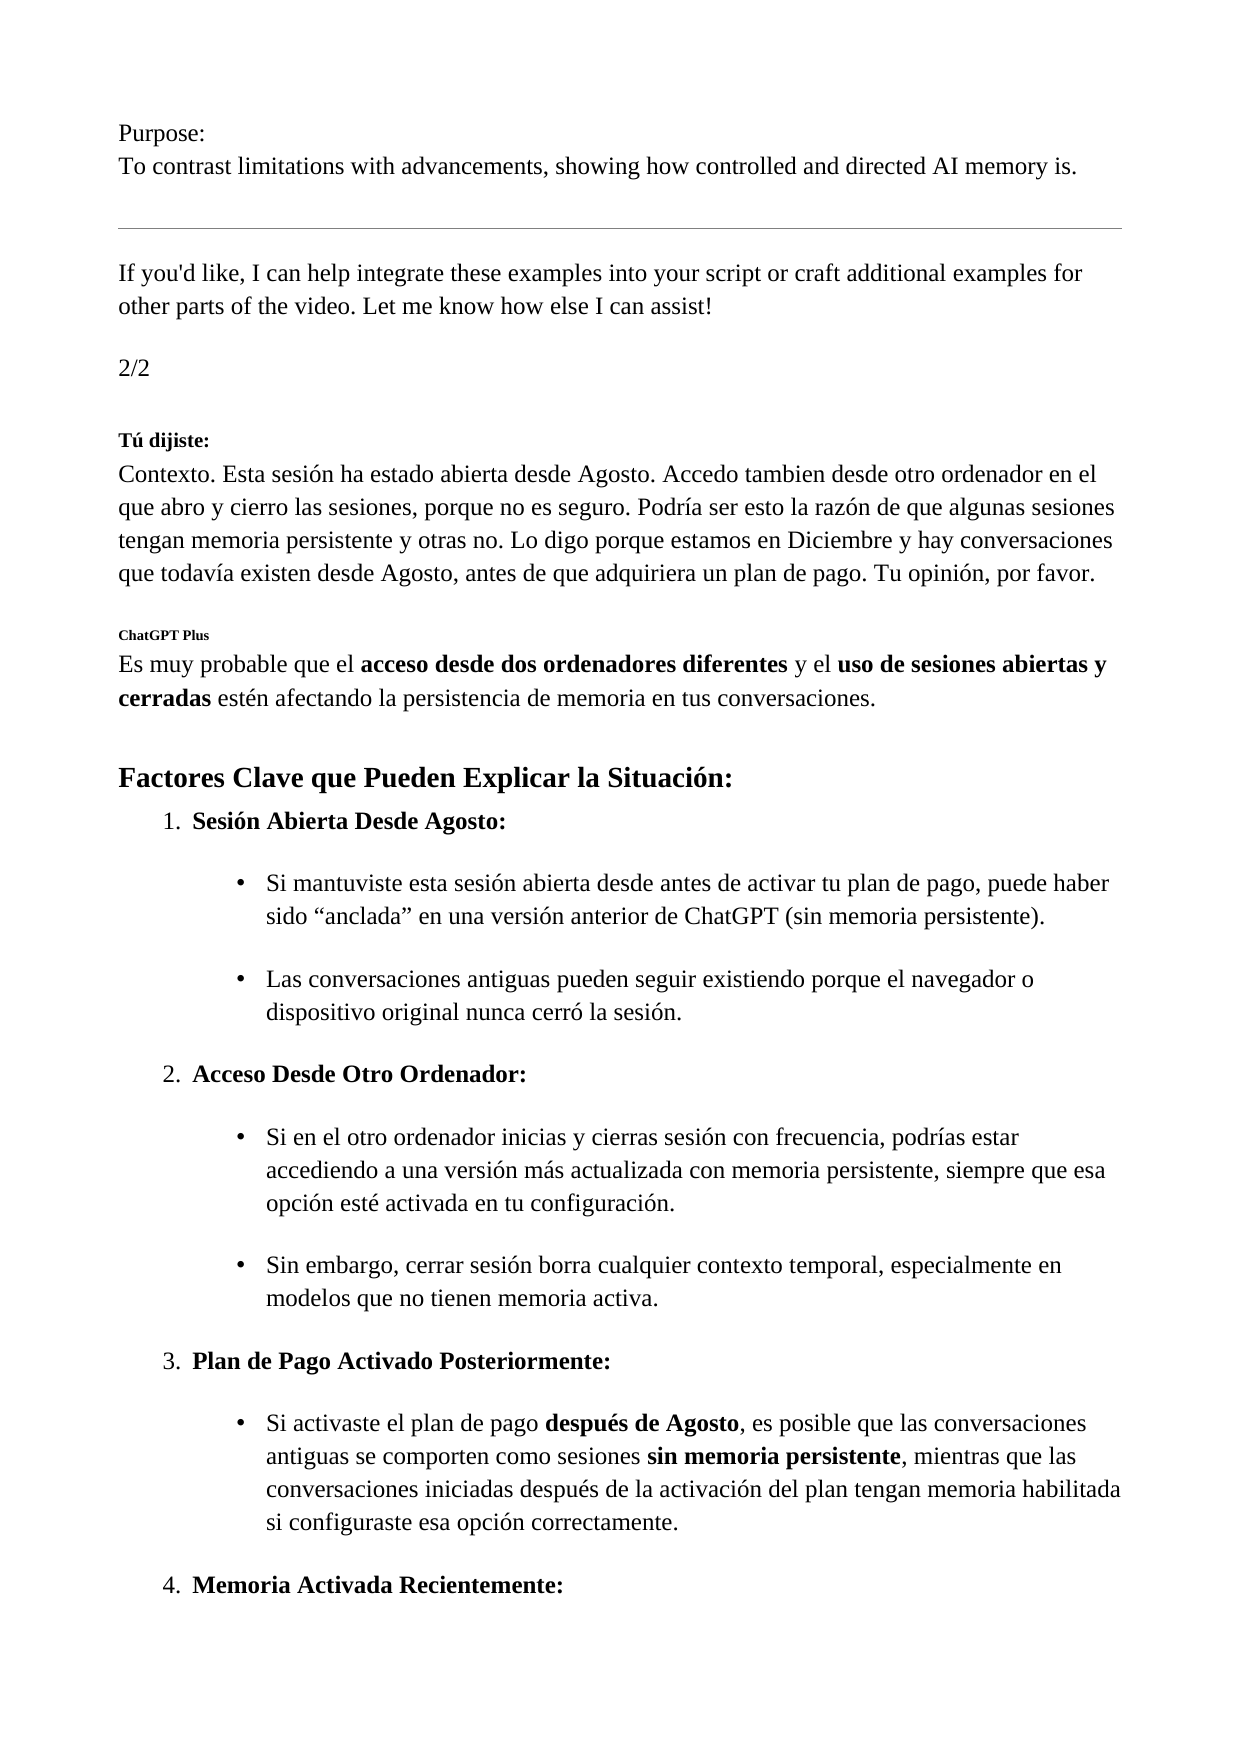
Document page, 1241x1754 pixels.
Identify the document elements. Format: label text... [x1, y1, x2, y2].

text Es muy probable que el acceso desde dos ordenadores diferentes y el uso de sesiones abiertas y cerradas estén afectando la persistencia de memoria en tus conversaciones. [118, 649, 1122, 711]
list Acceso Desde Otro Ordenador: [162, 1059, 1122, 1088]
subtitle Factores Clave que Pueden Explicar la Situación: [118, 760, 1122, 793]
list Las conversaciones antiguas pueden seguir existiendo porque el navegador o dispositivo original nunca cerró la sesión. [236, 964, 1122, 1026]
subtitle Tú dijiste: [118, 428, 1122, 452]
text 2/2 [118, 353, 1122, 382]
list Memoria Activada Recientemente: [162, 1570, 1122, 1599]
subtitle ChatGPT Plus [118, 627, 1122, 643]
list Sin embargo, cerrar sesión borra cualquier contexto temporal, especialmente en modelos que no tienen memoria activa. [236, 1250, 1122, 1312]
text Purpose: To contrast limitations with advancements, showing how controlled and directed AI memory is. [118, 118, 1122, 180]
list Si en el otro ordenador inicias y cierras sesión con frecuencia, podrías estar accediendo a una versión más actualizada con memoria persistente, siempre que esa opción esté activada en tu configuración. [236, 1122, 1122, 1217]
text If you'd like, I can help integrate these examples into your script or craft additional examples for other parts of the video. Let me know how else I can assist! [118, 258, 1122, 320]
text Contexto. Esta sesión ha estado abierta desde Agosto. Accedo tambien desde otro ordenador en el que abro y cierro las sesiones, porque no es seguro. Podría ser esto la razón de que algunas sesiones tengan memoria persistente y otras no. Lo digo porque estamos en Diciembre y hay conversaciones que todavía existen desde Agosto, antes de que adquiriera un plan de pago. Tu opinión, por favor. [118, 459, 1122, 587]
list Plan de Pago Activado Posteriormente: [162, 1346, 1122, 1374]
list Sesión Abierta Desde Agosto: [162, 806, 1122, 834]
list Si mantuviste esta sesión abierta desde antes de activar tu plan de pago, puede haber sido “anclada” en una versión anterior de ChatGPT (sin memoria persistente). [236, 868, 1122, 930]
list Si activaste el plan de pago después de Agosto, es posible que las conversaciones antiguas se comporten como sesiones sin memoria persistente, mientras que las conversaciones iniciadas después de la activación del plan tengan memoria habilitada si configuraste esa opción correctamente. [236, 1408, 1122, 1536]
